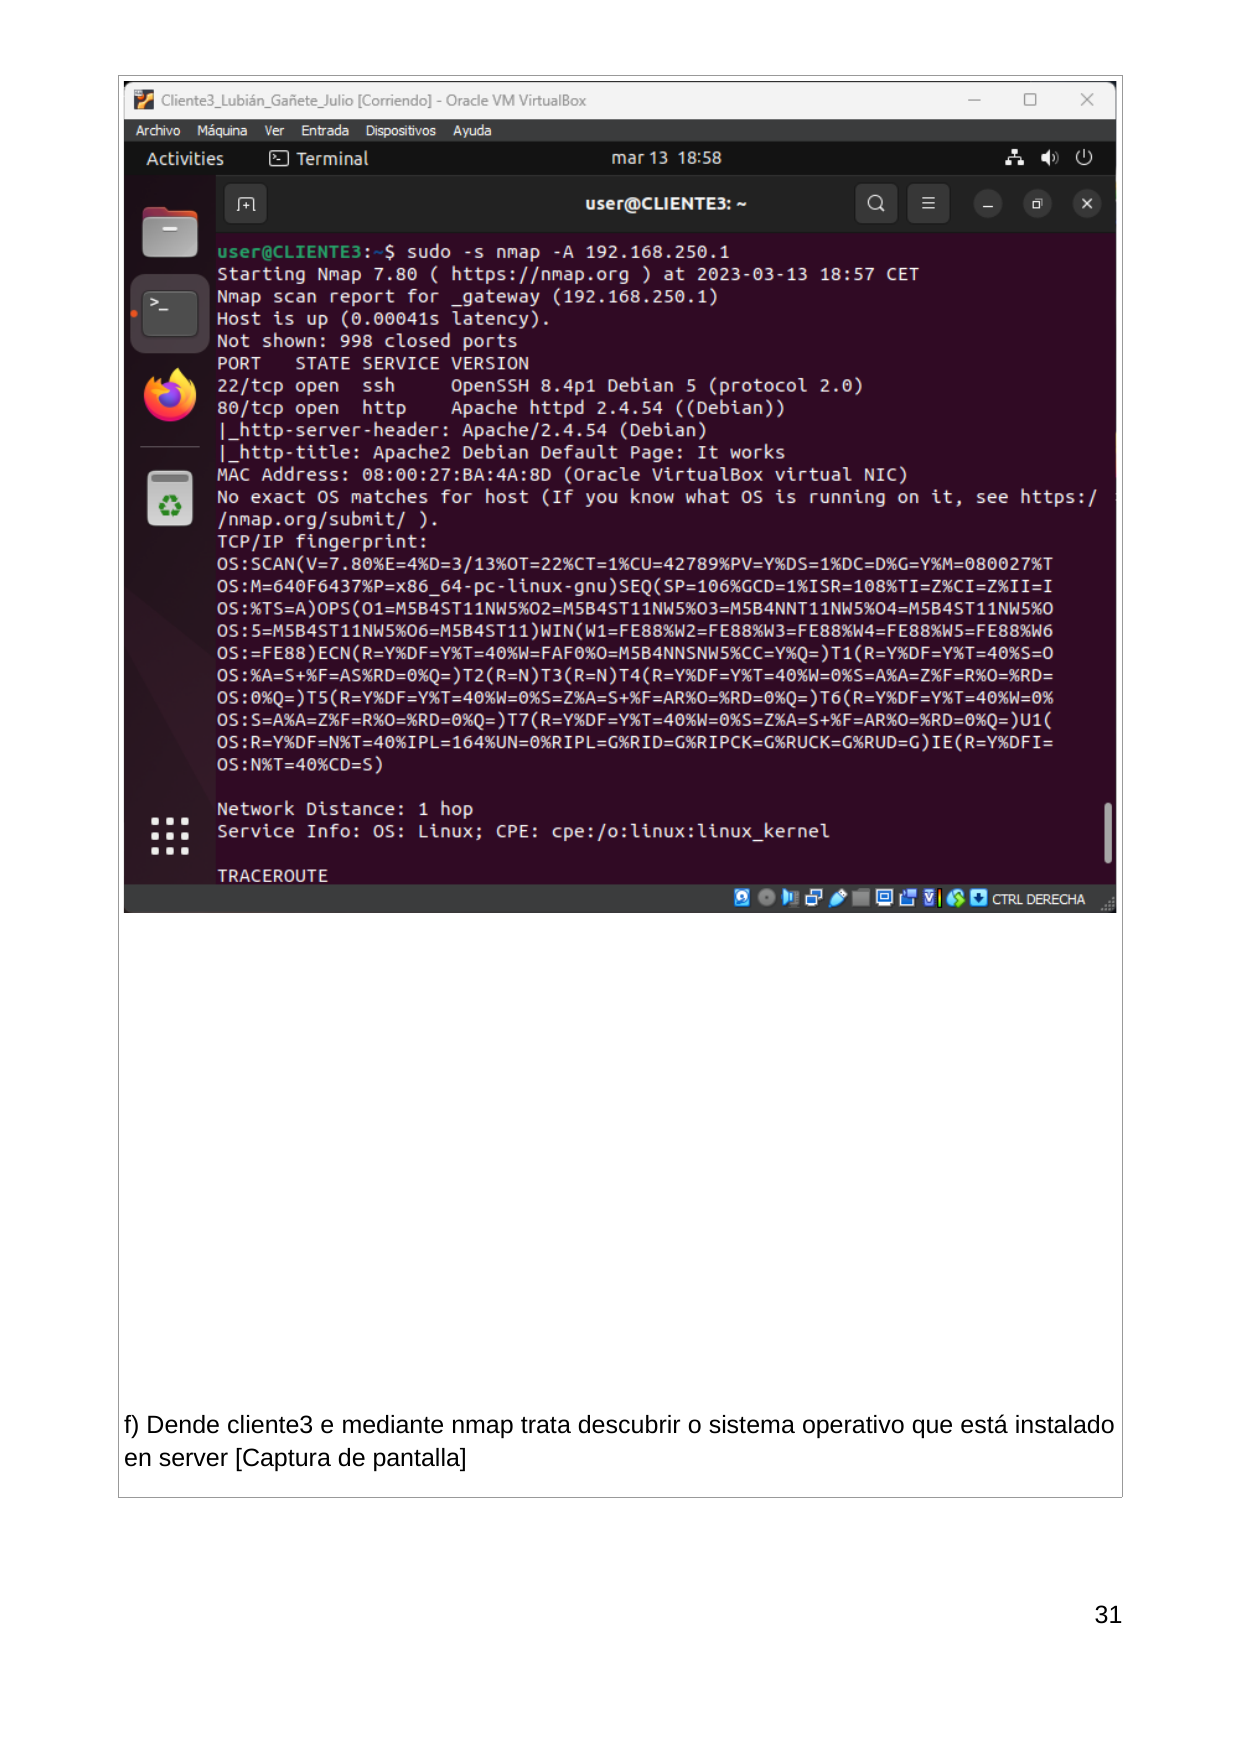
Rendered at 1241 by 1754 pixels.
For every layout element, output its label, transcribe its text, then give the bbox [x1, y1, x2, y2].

table_cell f) Dende cliente3 e mediante nmap trata descubrir o sistema operativo que está instalado en server [Captura de pantalla] [119, 76, 1122, 1497]
